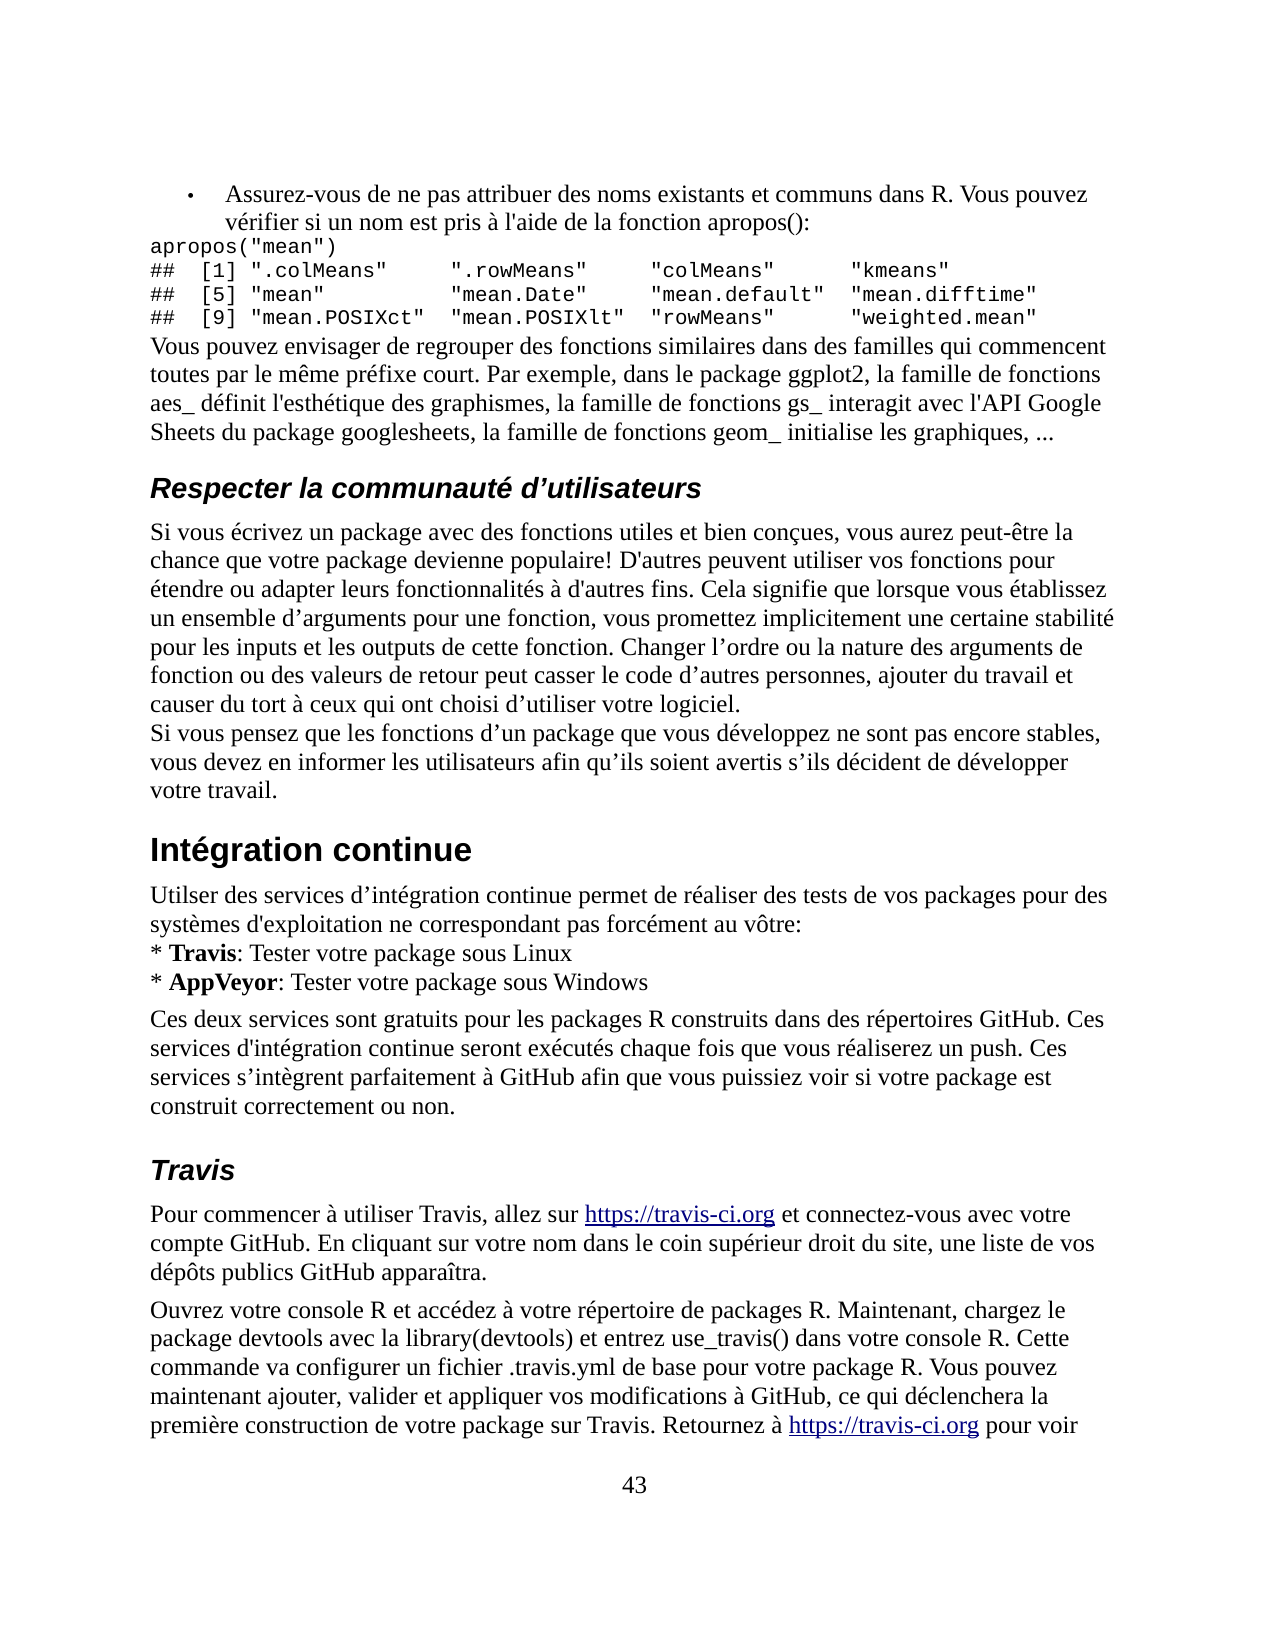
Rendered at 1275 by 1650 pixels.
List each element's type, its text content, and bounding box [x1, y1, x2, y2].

list [187, 150, 1125, 179]
text ## [9] "mean.POSIXct" "mean.POSIXlt" "rowMeans" "weighted.mean" [150, 307, 1125, 331]
subtitle Travis [150, 1153, 1125, 1187]
text ## [5] "mean" "mean.Date" "mean.default" "mean.difftime" [150, 283, 1125, 307]
text Si vous écrivez un package avec des fonctions utiles et bien conçues, vous aurez peut-être la chance que votre package devienne populaire! D'autres peuvent utiliser vos fonctions pour étendre ou adapter leurs fonctionnalités à d'autres fins. Cela signifie que lorsque vous établissez un ensemble d’arguments pour une fonction, vous promettez implicitement une certaine stabilité pour les inputs et les outputs de cette fonction. Changer l’ordre ou la nature des arguments de fonction ou des valeurs de retour peut casser le code d’autres personnes, ajouter du travail et causer du tort à ceux qui ont choisi d’utiliser votre logiciel. Si vous pensez que les fonctions d’un package que vous développez ne sont pas encore stables, vous devez en informer les utilisateurs afin qu’ils soient avertis s’ils décident de développer votre travail. [150, 517, 1125, 804]
subtitle Respecter la communauté d’utilisateurs [150, 471, 1125, 504]
text ## [1] ".colMeans" ".rowMeans" "colMeans" "kmeans" [150, 260, 1125, 283]
text Pour commencer à utiliser Travis, allez sur https://travis-ci.org et connectez-vous avec votre compte GitHub. En cliquant sur votre nom dans le coin supérieur droit du site, une liste de vos dépôts publics GitHub apparaîtra. [150, 1199, 1125, 1286]
text Ouvrez votre console R et accédez à votre répertoire de packages R. Maintenant, chargez le package devtools avec la library(devtools) et entrez use_travis() dans votre console R. Cette commande va configurer un fichier .travis.yml de base pour votre package R. Vous pouvez maintenant ajouter, valider et appliquer vos modifications à GitHub, ce qui déclenchera la première construction de votre package sur Travis. Retournez à https://travis-ci.org pour voir [150, 1295, 1125, 1438]
text apropos("mean") [150, 236, 1125, 260]
subtitle Intégration continue [150, 829, 1125, 868]
text Ces deux services sont gratuits pour les packages R construits dans des répertoires GitHub. Ces services d'intégration continue seront exécutés chaque fois que vous réaliserez un push. Ces services s’intègrent parfaitement à GitHub afin que vous puissiez voir si votre package est construit correctement ou non. [150, 1004, 1125, 1119]
list Assurez-vous de ne pas attribuer des noms existants et communs dans R. Vous pouvez vérifier si un nom est pris à l'aide de la fonction apropos(): [187, 179, 1125, 236]
text Utilser des services d’intégration continue permet de réaliser des tests de vos packages pour des systèmes d'exploitation ne correspondant pas forcément au vôtre: * Travis: Tester votre package sous Linux * AppVeyor: Tester votre package sous Windows [150, 881, 1125, 996]
text Vous pouvez envisager de regrouper des fonctions similaires dans des familles qui commencent toutes par le même préfixe court. Par exemple, dans le package ggplot2, la famille de fonctions aes_ définit l'esthétique des graphismes, la famille de fonctions gs_ interagit avec l'API Google Sheets du package googlesheets, la famille de fonctions geom_ initialise les graphiques, ... [150, 331, 1125, 446]
